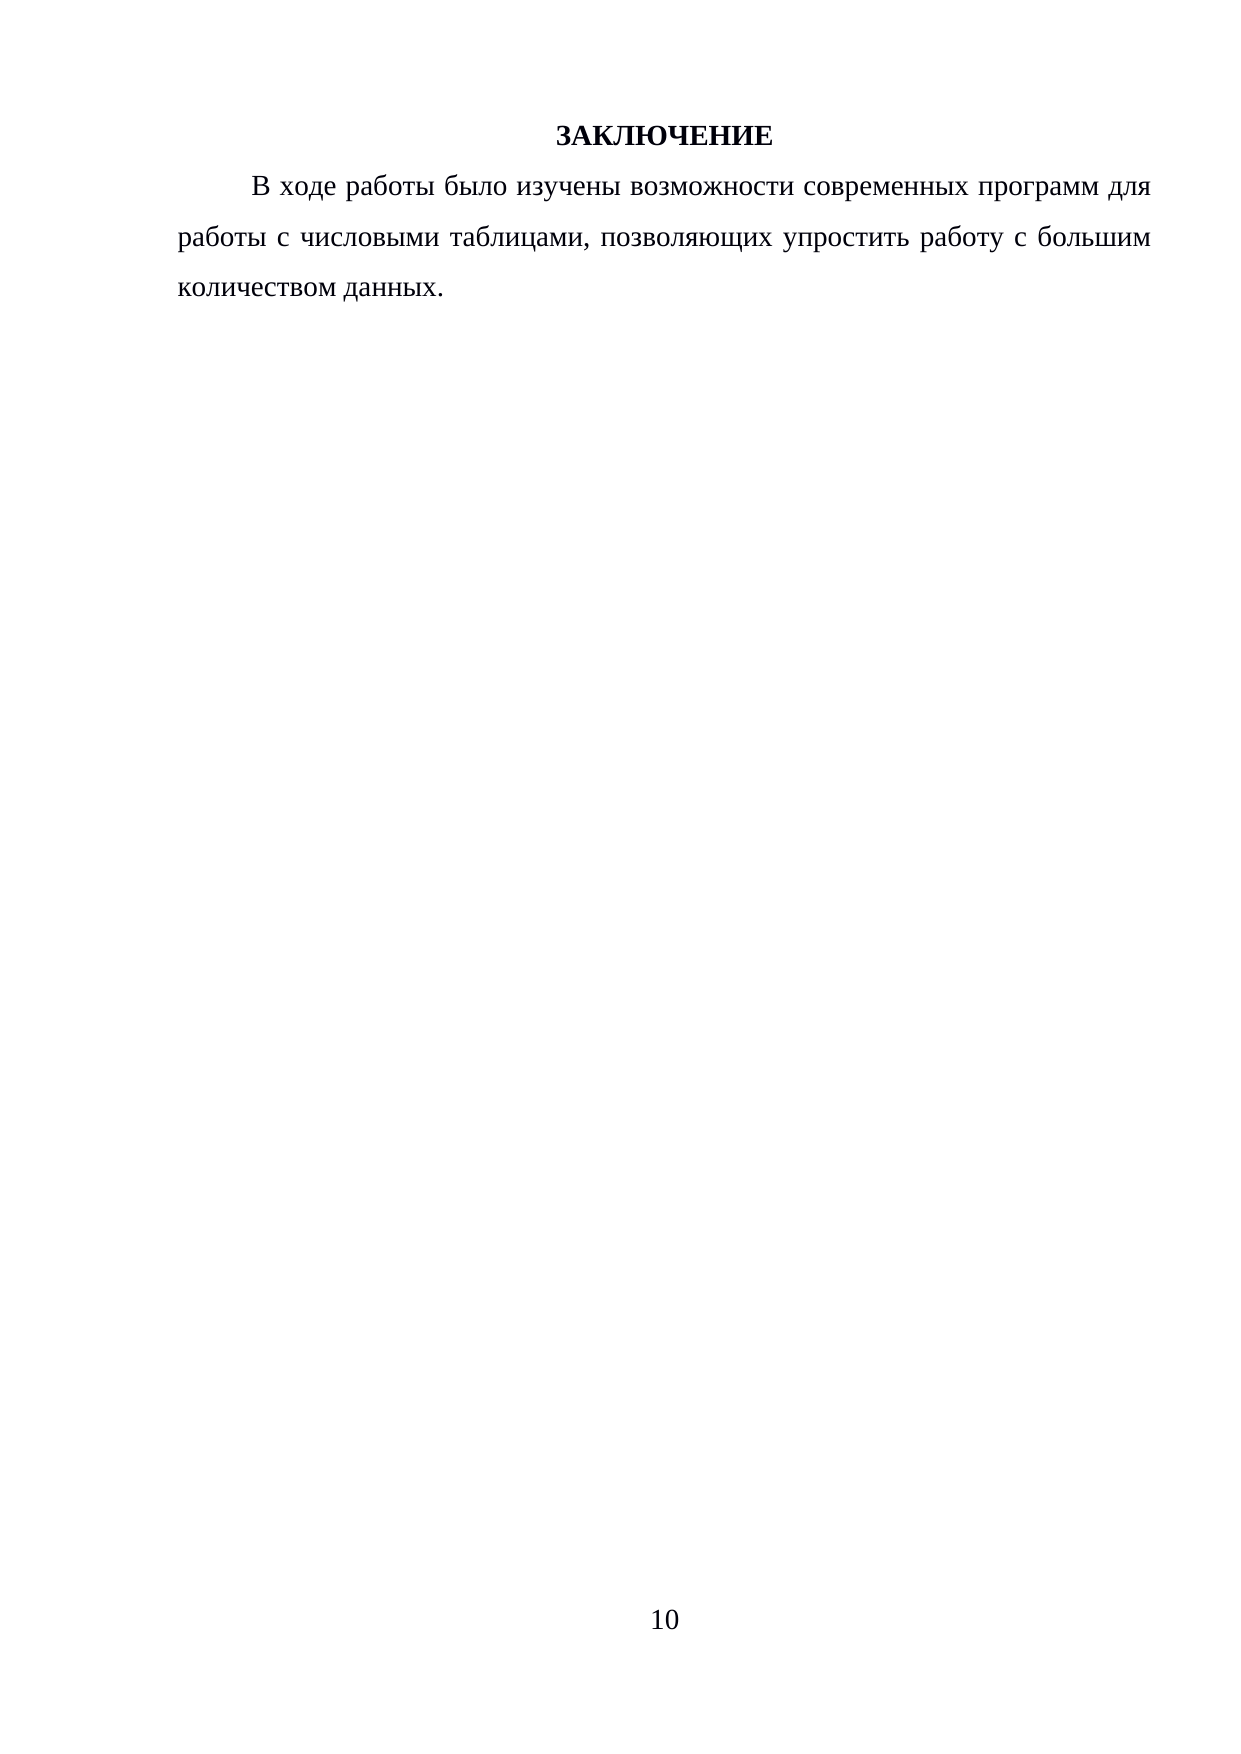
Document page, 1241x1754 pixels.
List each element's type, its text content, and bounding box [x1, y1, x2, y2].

subtitle ЗАКЛЮЧЕНИЕ [177, 118, 1152, 152]
text В ходе работы было изучены возможности современных программ для работы с числовыми таблицами, позволяющих упростить работу с большим количеством данных. [177, 168, 1152, 303]
